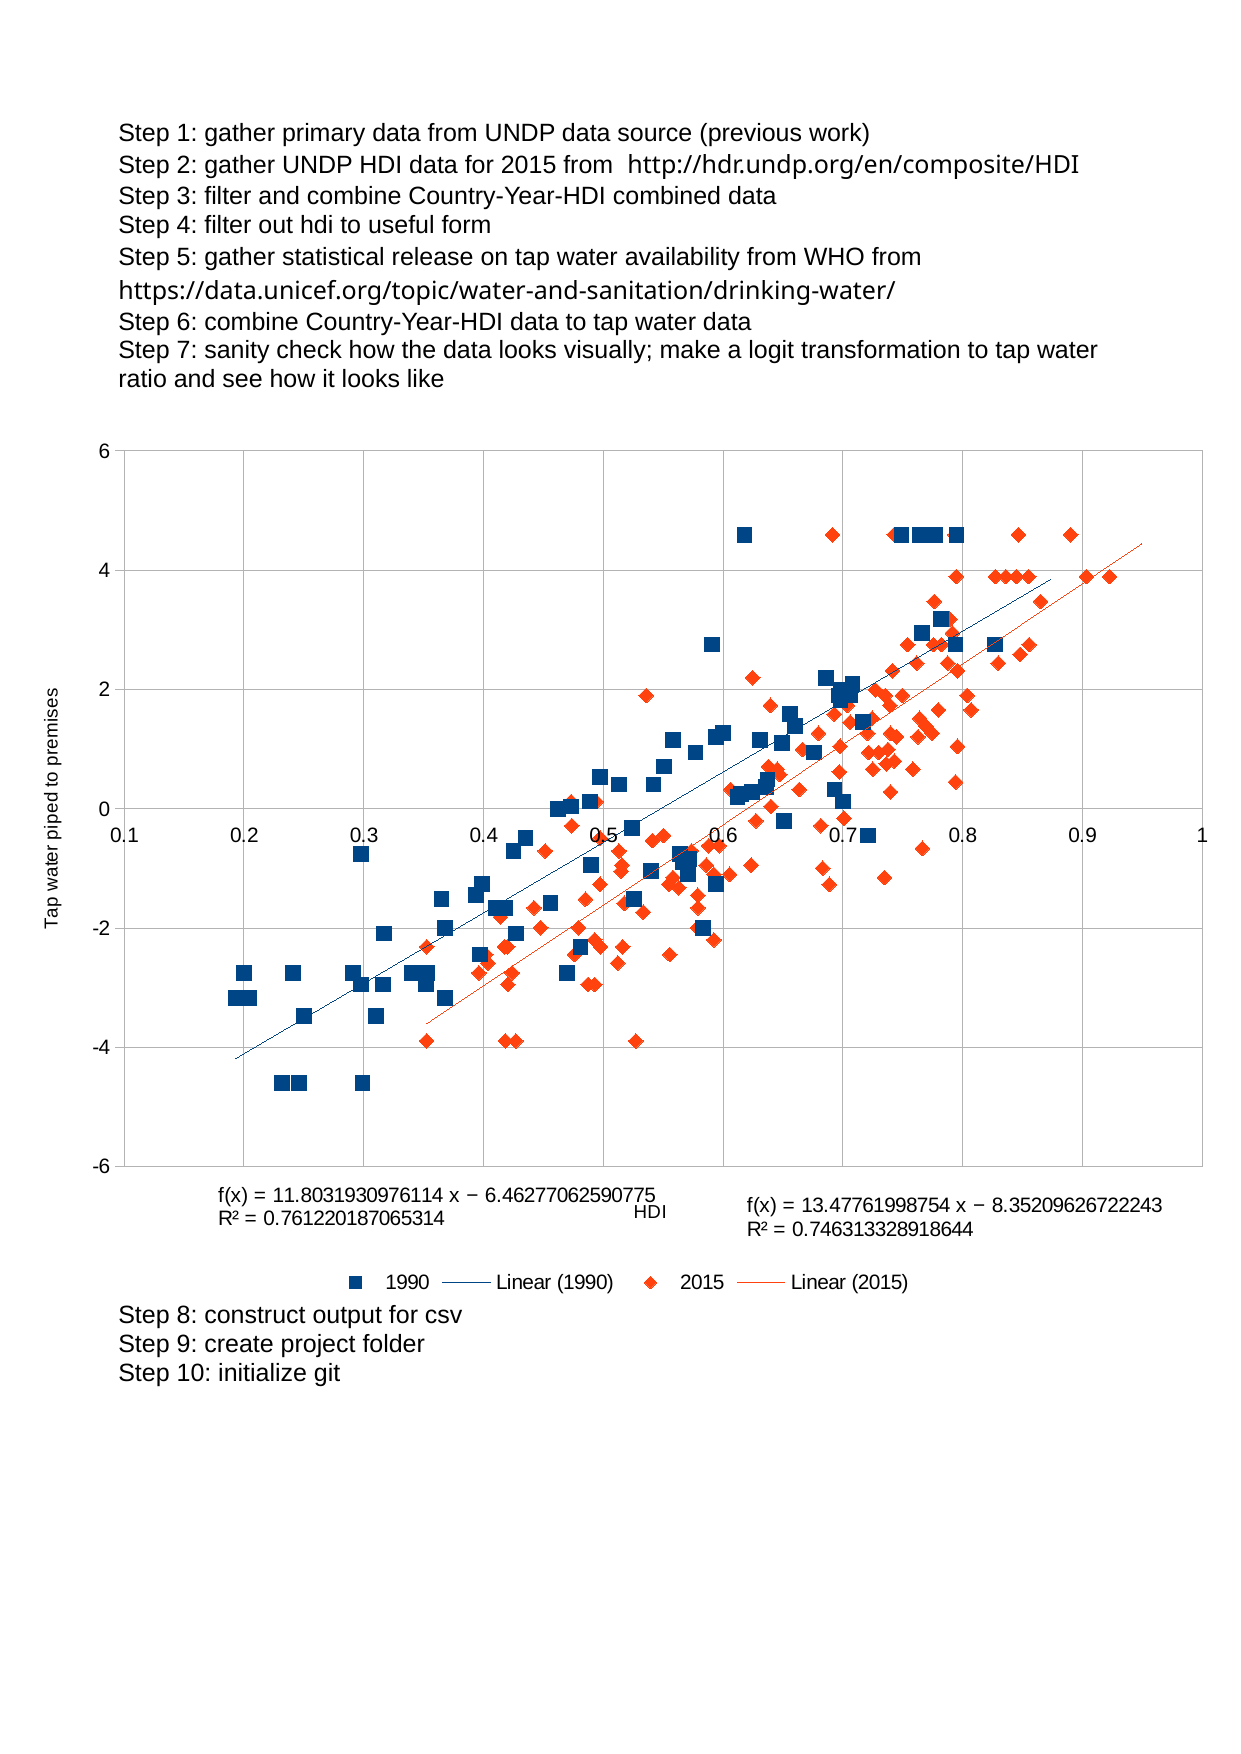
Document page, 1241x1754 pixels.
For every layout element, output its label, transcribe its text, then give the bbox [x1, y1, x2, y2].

text Step 6: combine Country-Year-HDI data to tap water data [118, 307, 1122, 335]
text Step 3: filter and combine Country-Year-HDI combined data [118, 181, 1122, 210]
text Step 1: gather primary data from UNDP data source (previous work) [118, 118, 1122, 147]
text Step 9: create project folder [118, 1329, 1122, 1358]
text Step 4: filter out hdi to useful form [118, 210, 1122, 238]
text Step 10: initialize git [118, 1358, 1122, 1387]
text Step 7: sanity check how the data looks visually; make a logit transformation to tap water ratio and see how it looks like [118, 335, 1122, 393]
text Step 8: construct output for csv [118, 1301, 1122, 1329]
text Step 2: gather UNDP HDI data for 2015 from http://hdr.undp.org/en/composite/HDI [118, 147, 1122, 181]
text Step 5: gather statistical release on tap water availability from WHO from https://data.unicef.org/topic/water-and-sanitation/drinking-water/ [118, 238, 1122, 307]
